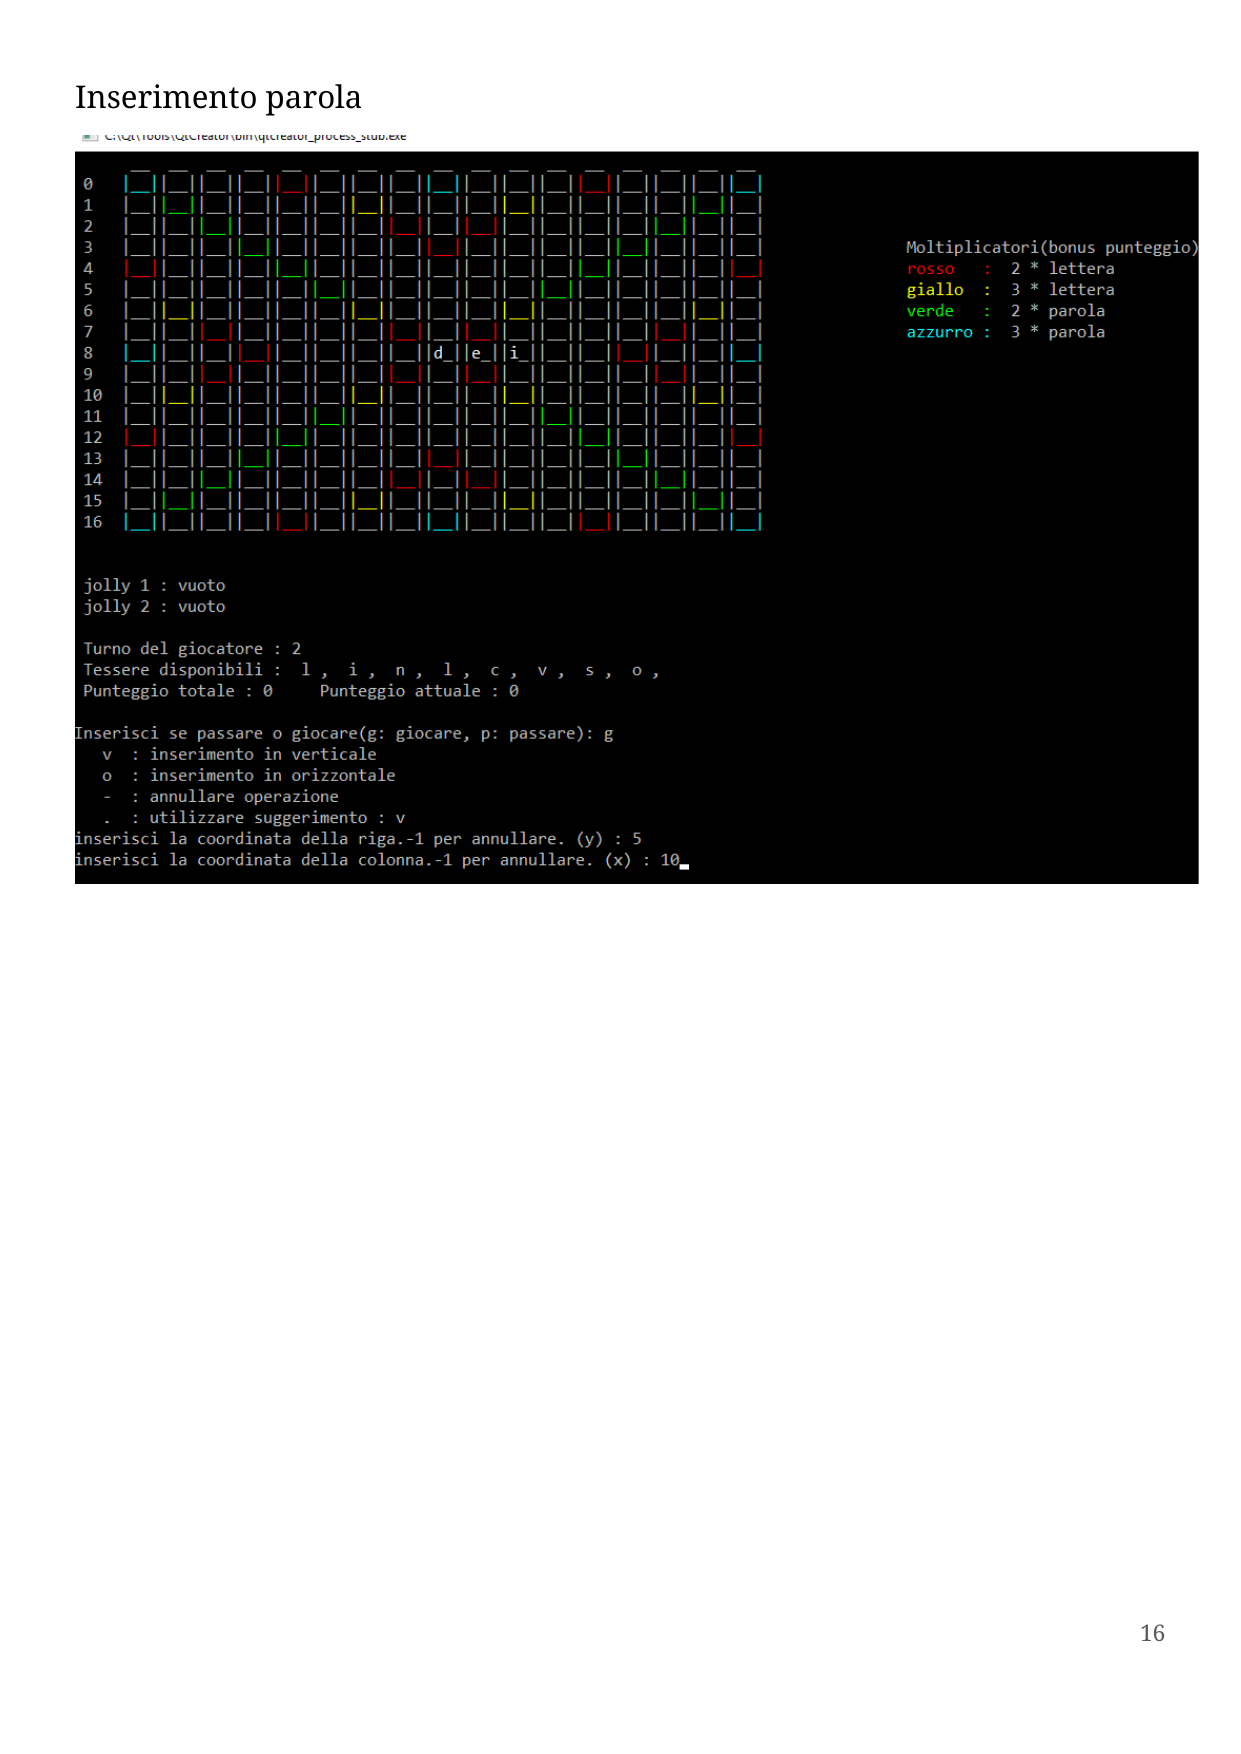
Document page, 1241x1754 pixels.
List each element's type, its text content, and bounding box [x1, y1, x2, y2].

text Inserimento parola [75, 75, 1165, 135]
